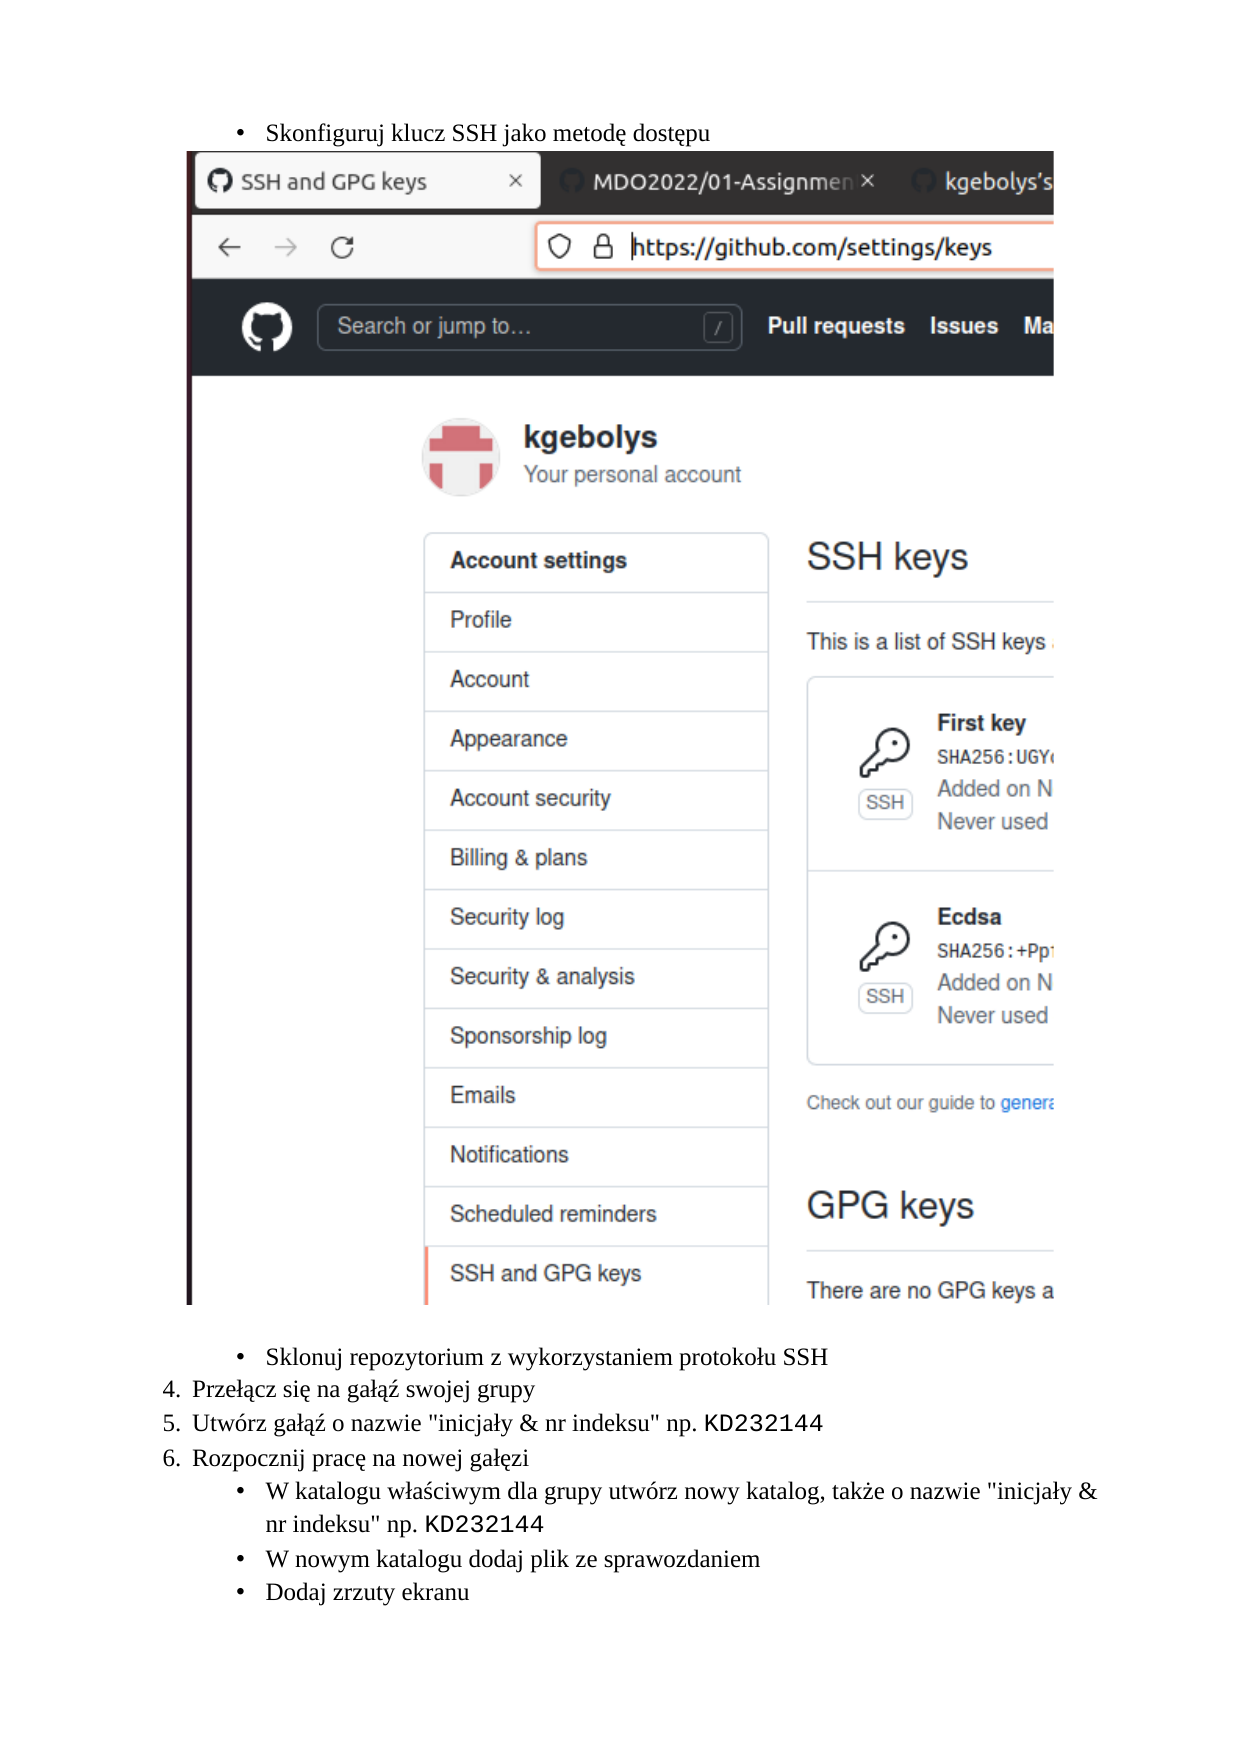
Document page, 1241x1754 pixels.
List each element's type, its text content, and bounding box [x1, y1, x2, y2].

list Dodaj zrzuty ekranu [236, 1577, 1122, 1606]
list W katalogu właściwym dla grupy utwórz nowy katalog, także o nazwie "inicjały & nr indeksu" np. KD232144 [236, 1476, 1122, 1540]
list Utwórz gałąź o nazwie "inicjały & nr indeksu" np. KD232144 [162, 1408, 1122, 1438]
picture [186, 151, 1054, 1305]
list Przełącz się na gałąź swojej grupy [162, 1374, 1122, 1403]
list W nowym katalogu dodaj plik ze sprawozdaniem [236, 1544, 1122, 1573]
list Skonfiguruj klucz SSH jako metodę dostępu [236, 118, 1122, 147]
list Rozpocznij pracę na nowej gałęzi [162, 1443, 1122, 1472]
list Sklonuj repozytorium z wykorzystaniem protokołu SSH [236, 1342, 1122, 1370]
